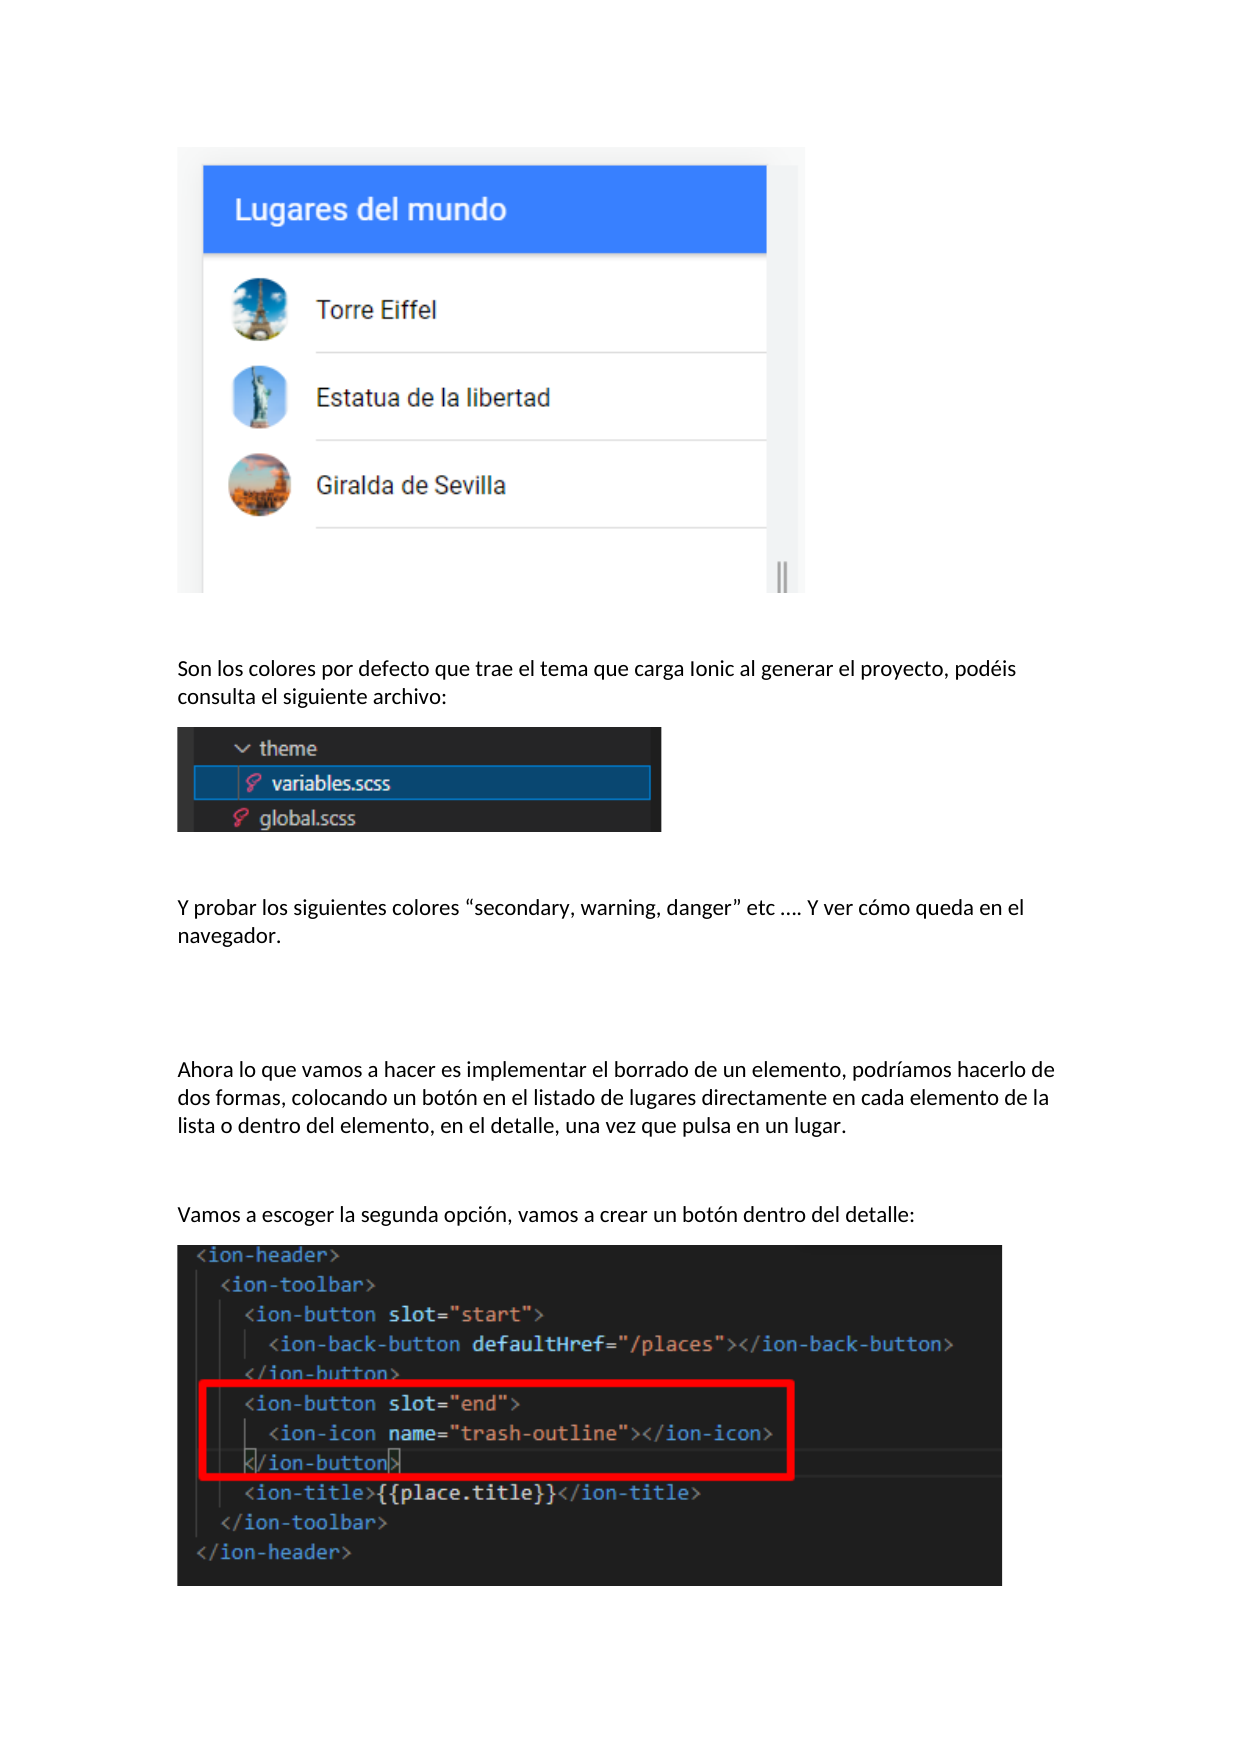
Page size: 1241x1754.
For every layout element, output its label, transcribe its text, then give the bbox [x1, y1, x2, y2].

text Son los colores por defecto que trae el tema que carga Ionic al generar el proyecto, podéis consulta el siguiente archivo: [177, 654, 1063, 710]
text Y probar los siguientes colores “secondary, warning, danger” etc …. Y ver cómo queda en el navegador. [177, 893, 1063, 949]
text Vamos a escoger la segunda opción, vamos a crear un botón dentro del detalle: [177, 1201, 1063, 1228]
text Ahora lo que vamos a hacer es implementar el borrado de un elemento, podríamos hacerlo de dos formas, colocando un botón en el listado de lugares directamente en cada elemento de la lista o dentro del elemento, en el detalle, una vez que pulsa en un lugar. [177, 1055, 1063, 1139]
